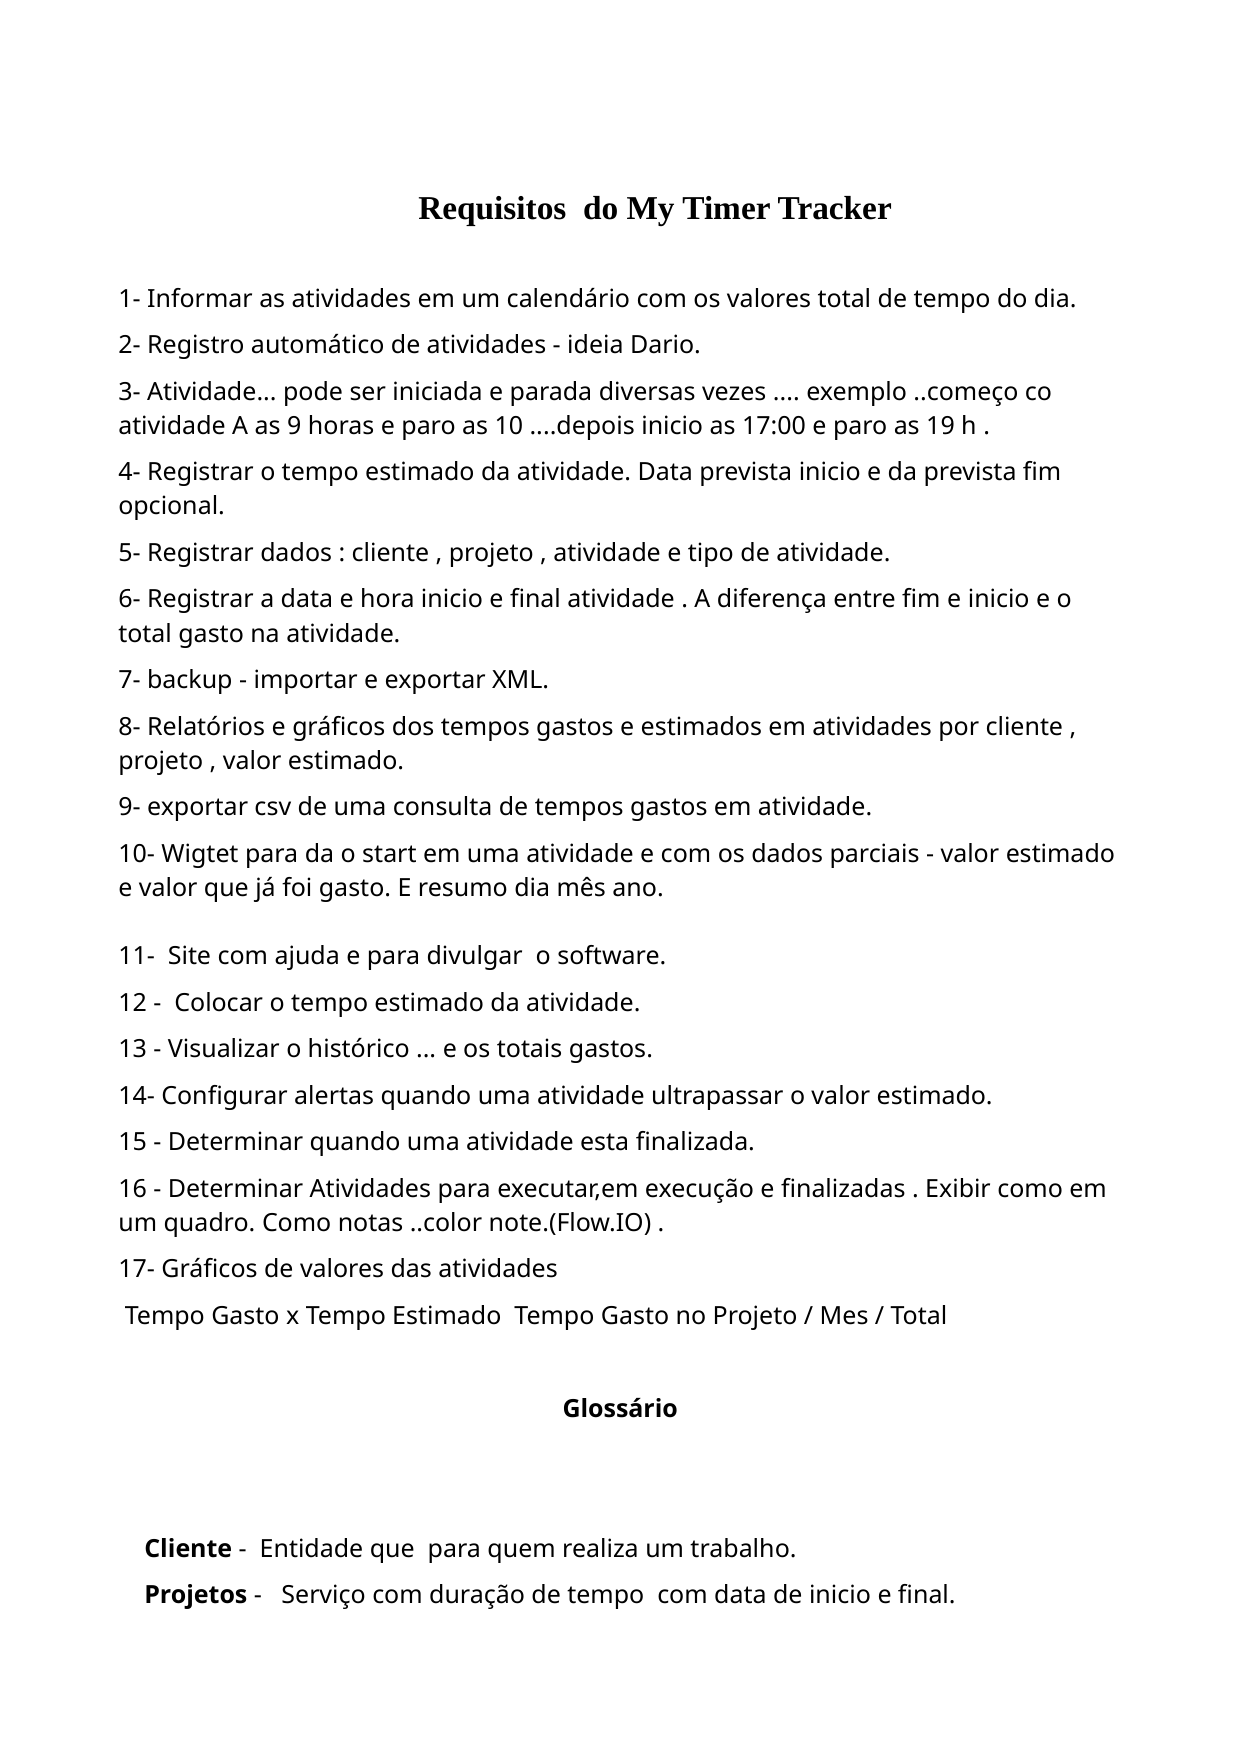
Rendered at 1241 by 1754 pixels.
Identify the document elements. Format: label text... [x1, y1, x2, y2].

text 2- Registro automático de atividades - ideia Dario. [118, 327, 1122, 361]
text Tempo Gasto x Tempo Estimado Tempo Gasto no Projeto / Mes / Total [118, 1298, 1122, 1332]
text 16 - Determinar Atividades para executar,em execução e finalizadas . Exibir como em um quadro. Como notas ..color note.(Flow.IO) . [118, 1171, 1122, 1239]
text 8- Relatórios e gráficos dos tempos gastos e estimados em atividades por cliente , projeto , valor estimado. [118, 708, 1122, 776]
text 15 - Determinar quando uma atividade esta finalizada. [118, 1124, 1122, 1158]
text 17- Gráficos de valores das atividades [118, 1251, 1122, 1285]
text Glossário [118, 1391, 1122, 1425]
text 7- backup - importar e exportar XML. [118, 662, 1122, 696]
text 12 - Colocar o tempo estimado da atividade. [118, 984, 1122, 1018]
text 3- Atividade... pode ser iniciada e parada diversas vezes .... exemplo ..começo co atividade A as 9 horas e paro as 10 ....depois inicio as 17:00 e paro as 19 h . [118, 373, 1122, 441]
text Cliente - Entidade que para quem realiza um trabalho. [118, 1531, 1122, 1564]
text Requisitos do My Timer Tracker [118, 188, 1122, 226]
text 14- Configurar alertas quando uma atividade ultrapassar o valor estimado. [118, 1077, 1122, 1111]
text 5- Registrar dados : cliente , projeto , atividade e tipo de atividade. [118, 534, 1122, 569]
text 4- Registrar o tempo estimado da atividade. Data prevista inicio e da prevista fim opcional. [118, 454, 1122, 522]
text 1- Informar as atividades em um calendário com os valores total de tempo do dia. [118, 280, 1122, 314]
text 10- Wigtet para da o start em uma atividade e com os dados parciais - valor estimado e valor que já foi gasto. E resumo dia mês ano. 11- Site com ajuda e para divulgar o software. [118, 836, 1122, 972]
text Projetos - Serviço com duração de tempo com data de inicio e final. [118, 1577, 1122, 1611]
text 13 - Visualizar o histórico ... e os totais gastos. [118, 1031, 1122, 1065]
text 6- Registrar a data e hora inicio e final atividade . A diferença entre fim e inicio e o total gasto na atividade. [118, 581, 1122, 649]
text 9- exportar csv de uma consulta de tempos gastos em atividade. [118, 789, 1122, 823]
